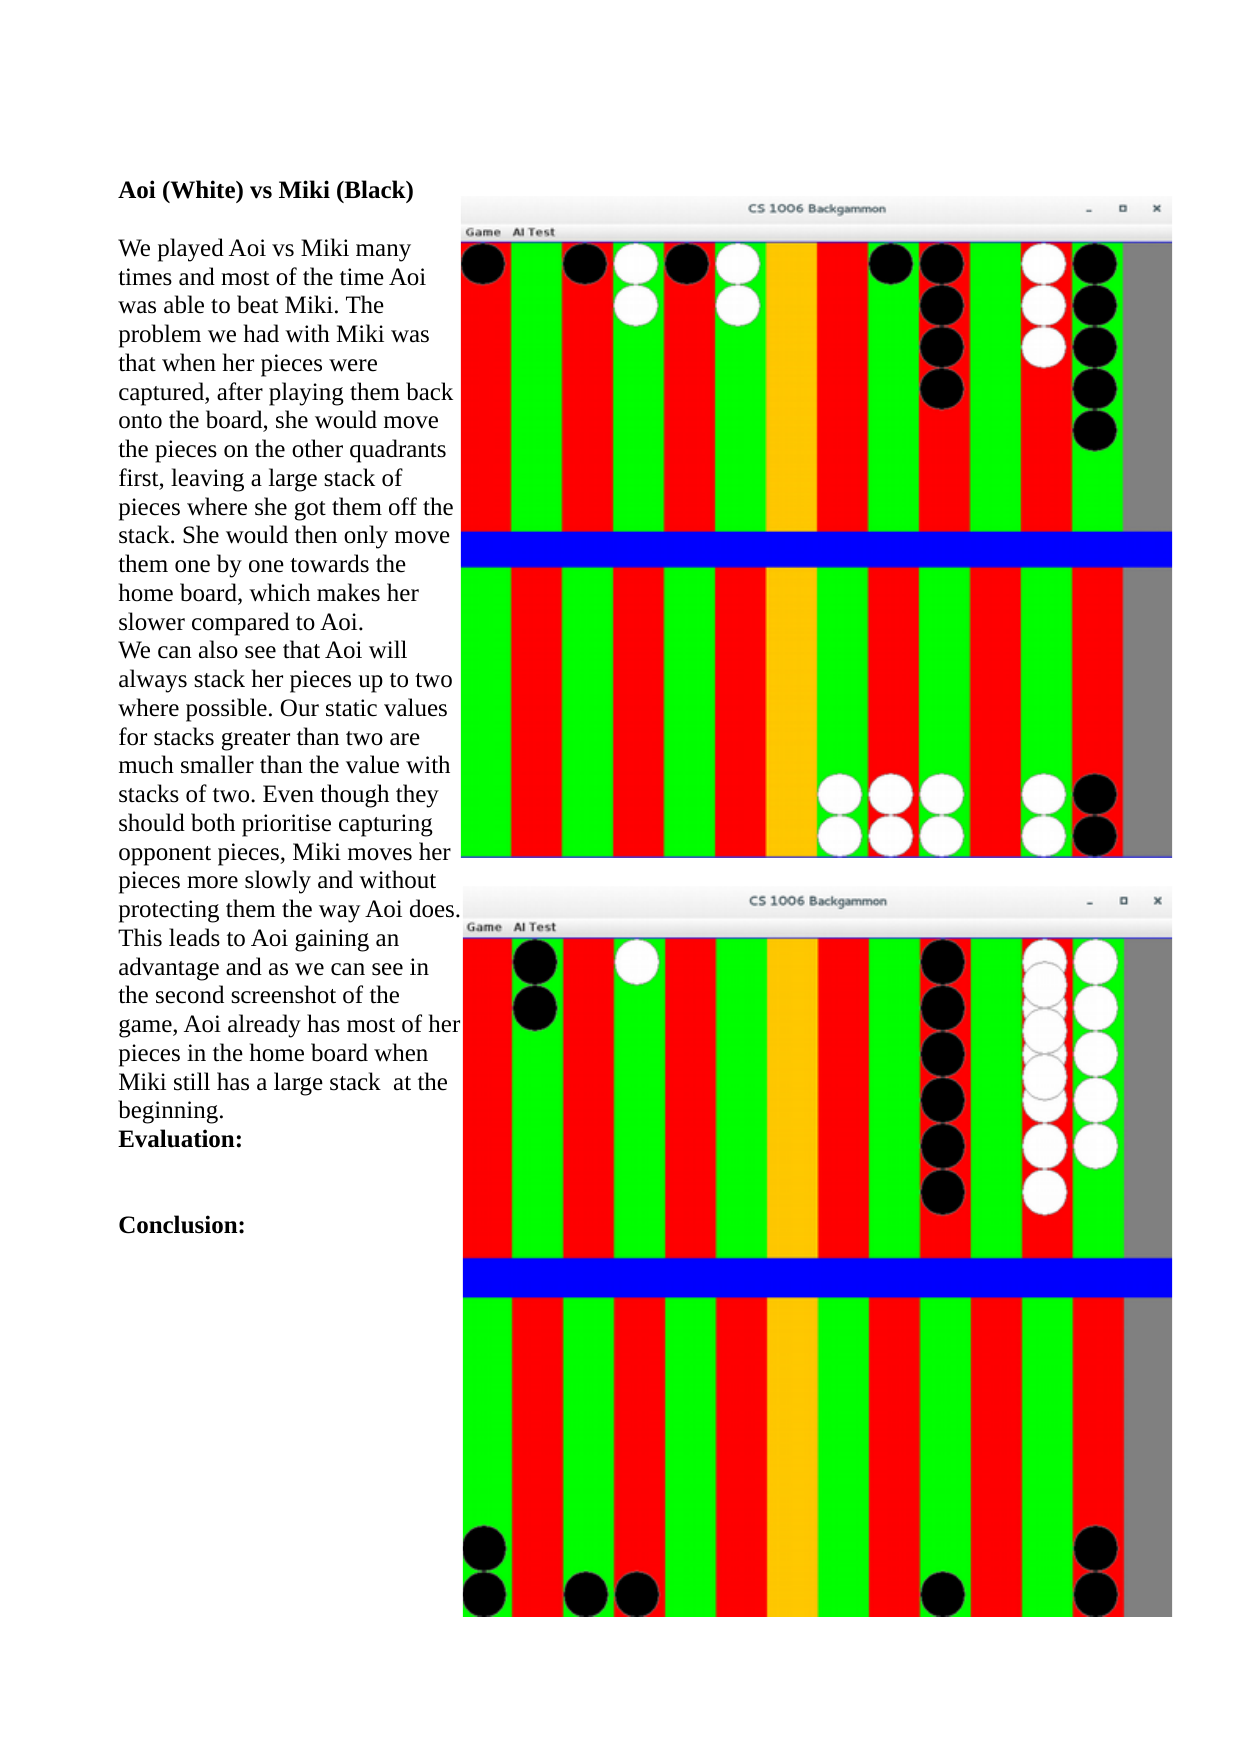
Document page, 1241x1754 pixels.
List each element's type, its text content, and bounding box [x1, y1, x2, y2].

text Conclusion: [118, 1211, 462, 1239]
text We played Aoi vs Miki many times and most of the time Aoi was able to beat Miki. The problem we had with Miki was that when her pieces were captured, after playing them back onto the board, she would move the pieces on the other quadrants first, leaving a large stack of pieces where she got them off the stack. She would then only move them one by one towards the home board, which makes her slower compared to Aoi. [118, 233, 460, 636]
text Evaluation: [118, 1124, 462, 1153]
picture [460, 196, 1173, 858]
text Aoi (White) vs Miki (Black) [118, 176, 1122, 204]
picture [462, 886, 1173, 1617]
text We can also see that Aoi will always stack her pieces up to two where possible. Our static values for stacks greater than two are much smaller than the value with stacks of two. Even though they should both prioritise capturing opponent pieces, Miki moves her pieces more slowly and without protecting them the way Aoi does. This leads to Aoi gaining an advantage and as we can see in the second screenshot of the game, Aoi already has most of her pieces in the home board when Miki still has a large stack at the beginning. [118, 636, 1122, 1124]
